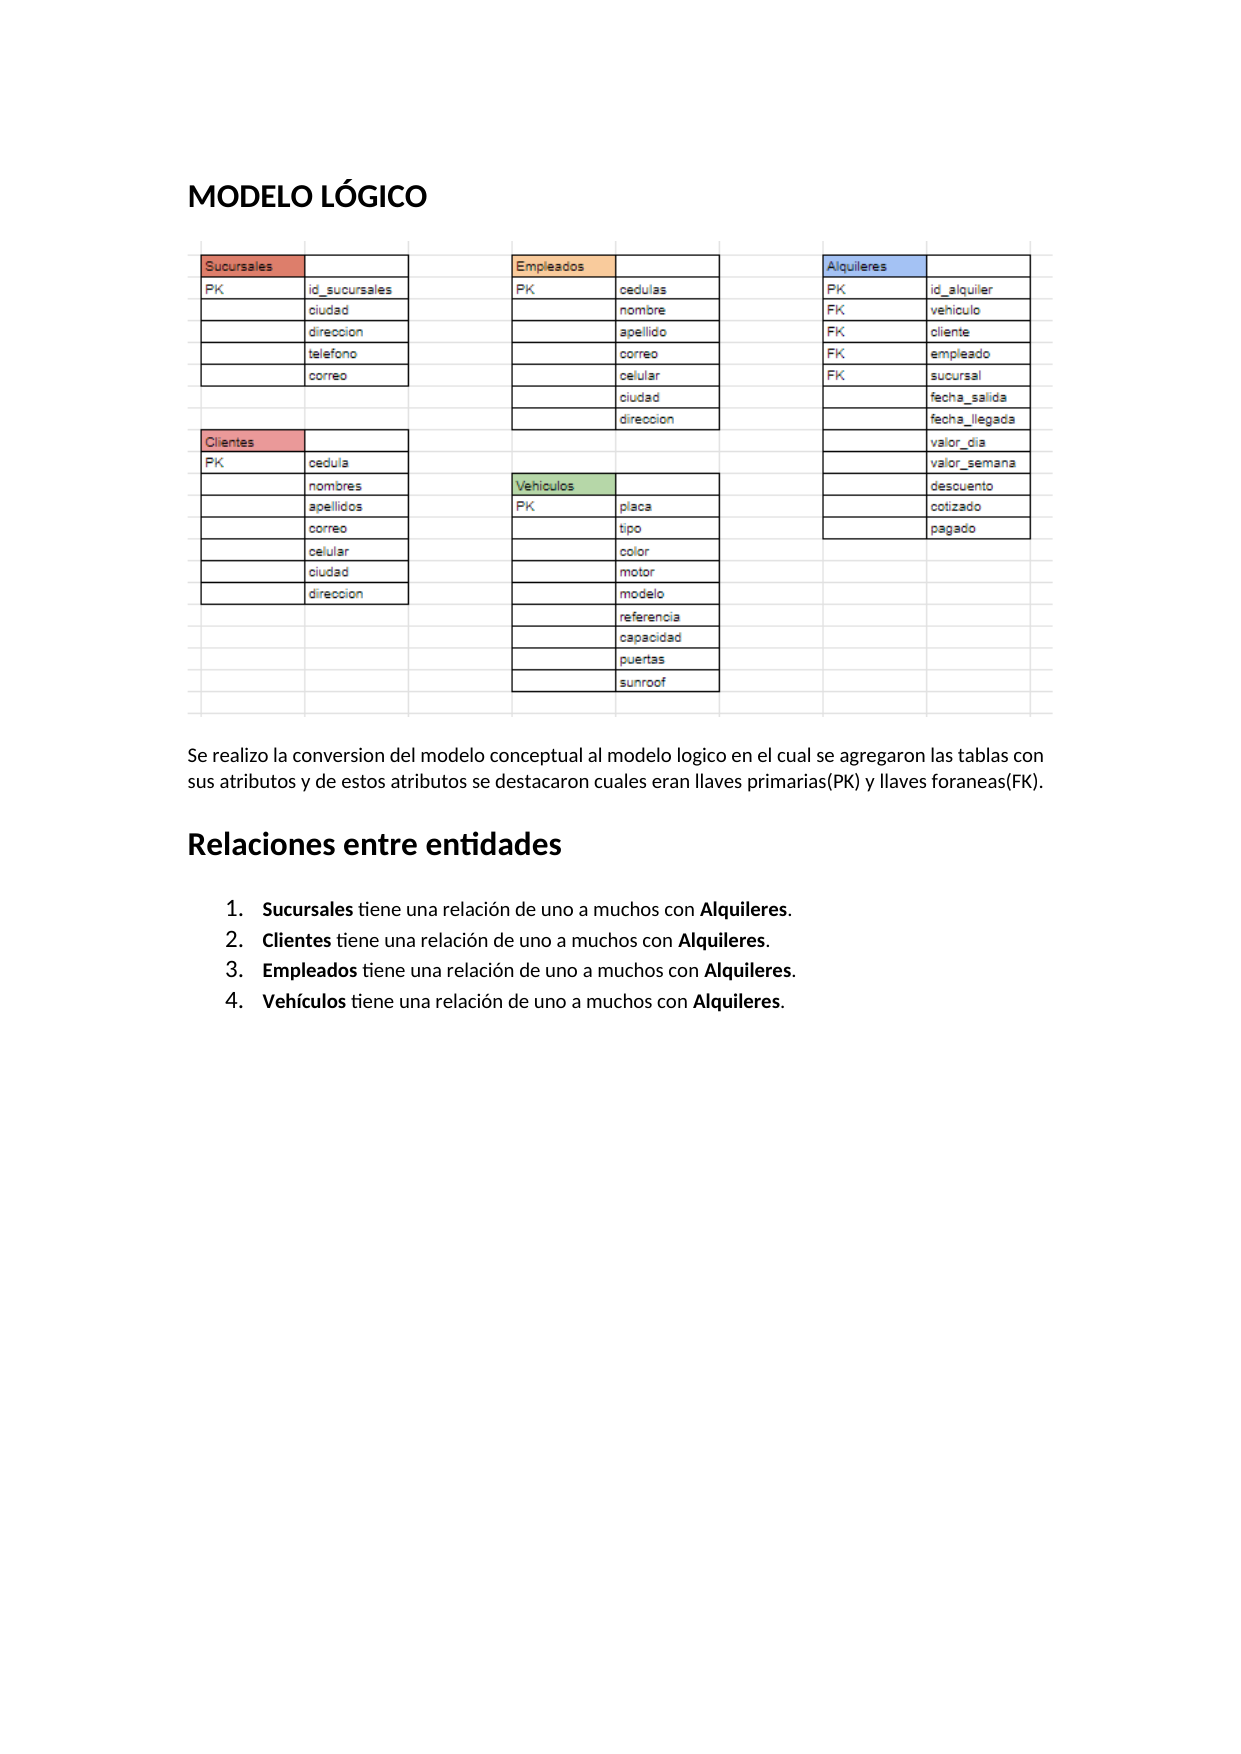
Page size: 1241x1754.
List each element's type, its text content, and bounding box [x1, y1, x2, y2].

list Sucursales tiene una relación de uno a muchos con Alquileres. [225, 892, 1053, 923]
list Vehículos tiene una relación de uno a muchos con Alquileres. [225, 984, 1053, 1014]
list Clientes tiene una relación de uno a muchos con Alquileres. [225, 923, 1053, 953]
subtitle Relaciones entre entidades [187, 822, 1053, 863]
picture [187, 241, 1053, 717]
text Se realizo la conversion del modelo conceptual al modelo logico en el cual se agregaron las tablas con sus atributos y de estos atributos se destacaron cuales eran llaves primarias(PK) y llaves foraneas(FK). [187, 742, 1053, 793]
list Empleados tiene una relación de uno a muchos con Alquileres. [225, 953, 1053, 984]
text MODELO LÓGICO [187, 175, 1053, 216]
